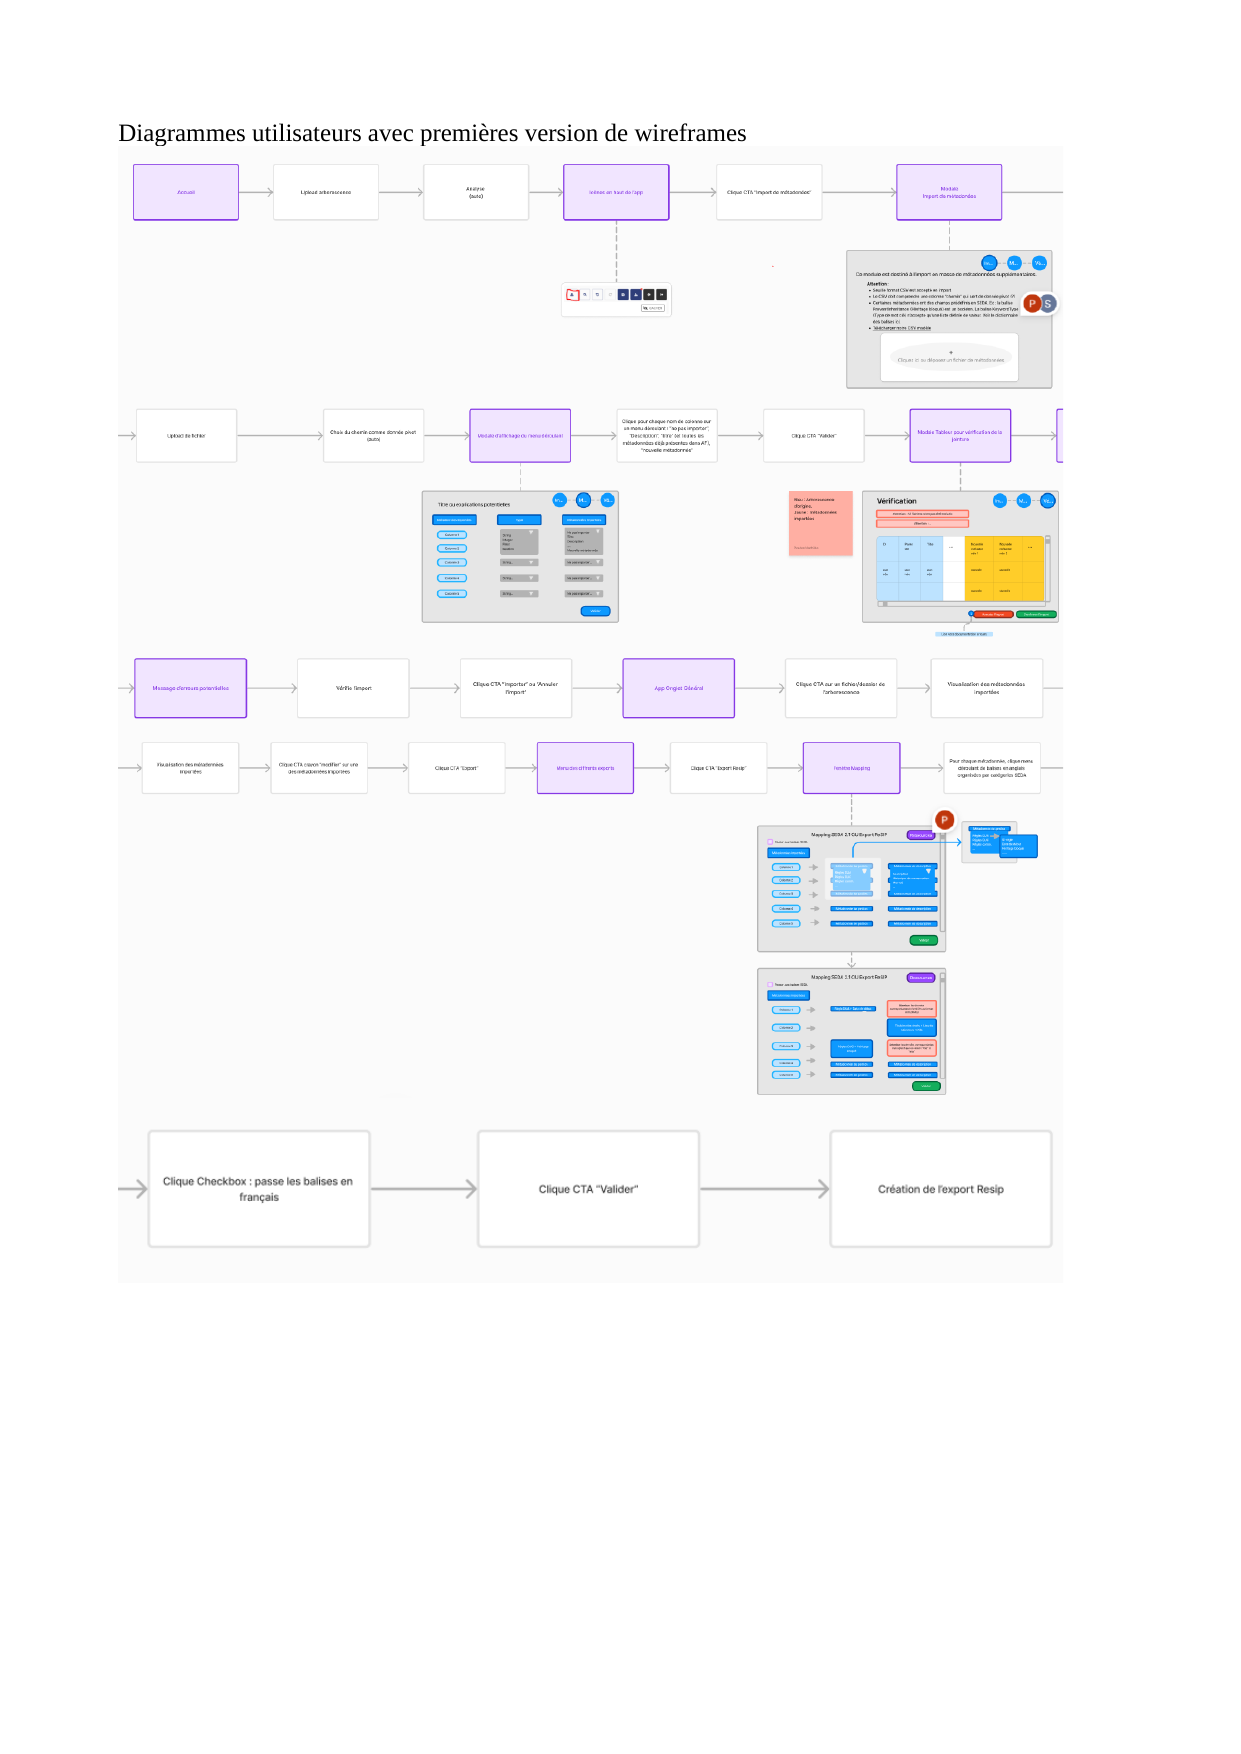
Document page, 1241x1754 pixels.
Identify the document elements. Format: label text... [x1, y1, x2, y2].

picture [118, 146, 1064, 1283]
text Diagrammes utilisateurs avec premières version de wireframes [118, 118, 1122, 147]
